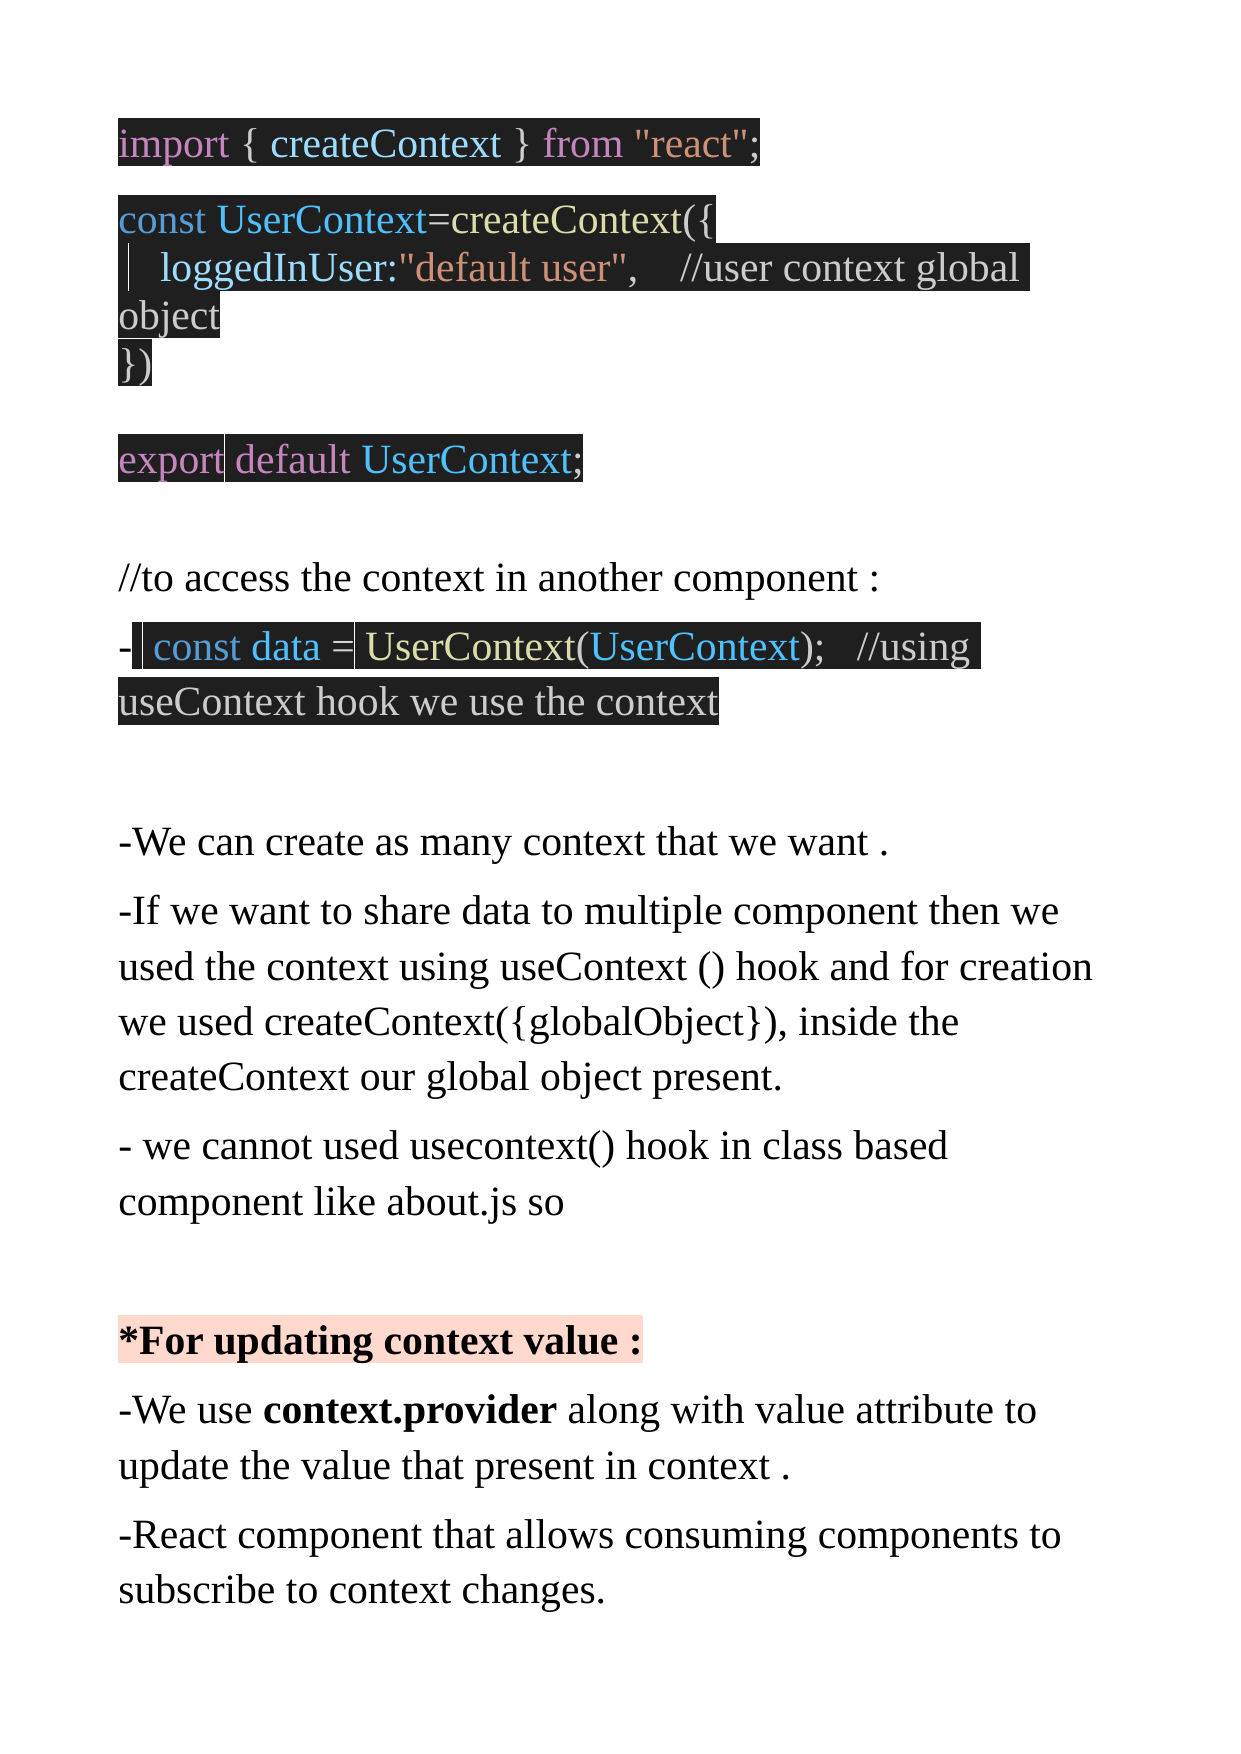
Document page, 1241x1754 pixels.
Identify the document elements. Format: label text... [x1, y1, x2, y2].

text export default UserContext; [118, 434, 1122, 482]
text -If we want to share data to multiple component then we used the context using useContext () hook and for creation we used createContext({globalObject}), inside the createContext our global object present. [118, 886, 1122, 1099]
text const UserContext=createContext({ [118, 195, 1122, 243]
text -React component that allows consuming components to subscribe to context changes. [118, 1510, 1122, 1613]
text }) [118, 338, 1122, 386]
text //to access the context in another component : [118, 552, 1122, 600]
text - we cannot used usecontext() hook in class based component like about.js so [118, 1121, 1122, 1224]
text loggedInUser:"default user", //user context global object [118, 243, 1122, 338]
text import { createContext } from "react"; [118, 118, 1122, 166]
text -We use context.provider along with value attribute to update the value that present in context . [118, 1385, 1122, 1488]
text *For updating context value : [118, 1315, 1122, 1363]
text -We can create as many context that we want . [118, 816, 1122, 864]
text - const data = UserContext(UserContext); //using useContext hook we use the context [118, 622, 1122, 725]
